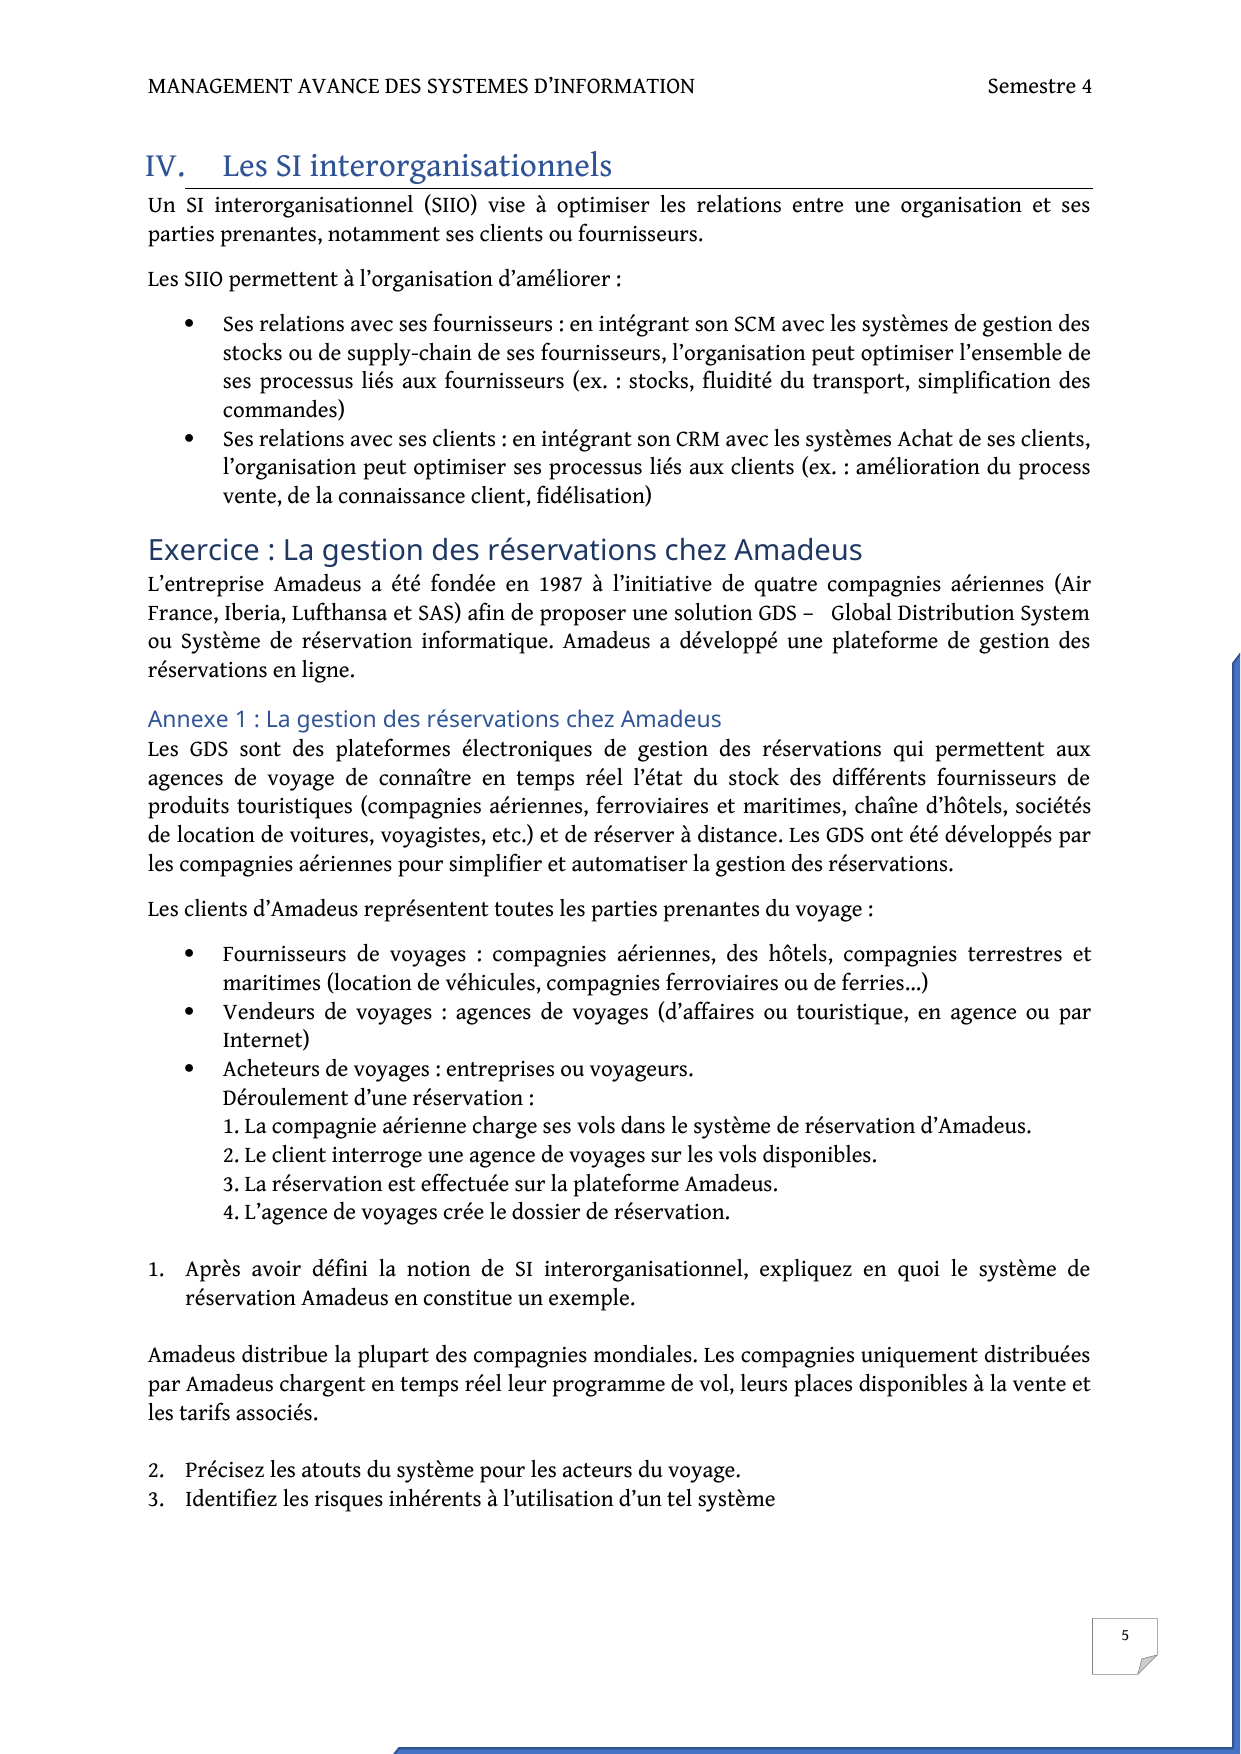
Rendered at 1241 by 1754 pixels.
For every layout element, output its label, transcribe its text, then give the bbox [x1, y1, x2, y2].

text L’entreprise Amadeus a été fondée en 1987 à l’initiative de quatre compagnies aériennes (Air France, Iberia, Lufthansa et SAS) aﬁn de proposer une solution GDS – Global Distribution System ou Système de réservation informatique. Amadeus a développé une plateforme de gestion des réservations en ligne. [148, 572, 1093, 684]
text Les GDS sont des plateformes électroniques de gestion des réservations qui permettent aux agences de voyage de connaître en temps réel l’état du stock des différents fournisseurs de produits touristiques (compagnies aériennes, ferroviaires et maritimes, chaîne d’hôtels, sociétés de location de voitures, voyagistes, etc.) et de réserver à distance. Les GDS ont été développés par les compagnies aériennes pour simplifier et automatiser la gestion des réservations. [148, 737, 1093, 878]
text Un SI interorganisationnel (SIIO) vise à optimiser les relations entre une organisation et ses parties prenantes, notamment ses clients ou fournisseurs. [148, 192, 1093, 247]
list Précisez les atouts du système pour les acteurs du voyage. [148, 1457, 1093, 1484]
list Ses relations avec ses clients : en intégrant son CRM avec les systèmes Achat de ses clients, l’organisation peut optimiser ses processus liés aux clients (ex. : amélioration du process vente, de la connaissance client, ﬁdélisation) [185, 426, 1093, 510]
text Les clients d’Amadeus représentent toutes les parties prenantes du voyage : [148, 896, 1093, 923]
list Fournisseurs de voyages : compagnies aériennes, des hôtels, compagnies terrestres et maritimes (location de véhicules, compagnies ferroviaires ou de ferries…) [185, 942, 1093, 997]
list 3. La réservation est effectuée sur la plateforme Amadeus. [223, 1171, 1093, 1197]
list 4. L’agence de voyages crée le dossier de réservation. [223, 1199, 1093, 1226]
list Amadeus distribue la plupart des compagnies mondiales. Les compagnies uniquement distribuées par Amadeus chargent en temps réel leur programme de vol, leurs places disponibles à la vente et les tarifs associés. [148, 1343, 1093, 1427]
subtitle Exercice : La gestion des réservations chez Amadeus [148, 529, 1093, 568]
list Vendeurs de voyages : agences de voyages (d’affaires ou touristique, en agence ou par Internet) [185, 999, 1093, 1054]
list 1. La compagnie aérienne charge ses vols dans le système de réservation d’Amadeus. [223, 1114, 1093, 1140]
list Acheteurs de voyages : entreprises ou voyageurs. [185, 1056, 1093, 1083]
subtitle Les SI interorganisationnels [185, 148, 1093, 188]
list 2. Le client interroge une agence de voyages sur les vols disponibles. [223, 1142, 1093, 1169]
list Déroulement d’une réservation : [223, 1085, 1093, 1112]
list Après avoir déﬁni la notion de SI interorganisationnel, expliquez en quoi le système de réservation Amadeus en constitue un exemple. [148, 1257, 1093, 1312]
text Les SIIO permettent à l’organisation d’améliorer : [148, 266, 1093, 293]
subtitle Annexe 1 : La gestion des réservations chez Amadeus [148, 703, 1093, 734]
list Identiﬁez les risques inhérents à l’utilisation d’un tel système [148, 1486, 1093, 1513]
list Ses relations avec ses fournisseurs : en intégrant son SCM avec les systèmes de gestion des stocks ou de supply-chain de ses fournisseurs, l’organisation peut optimiser l’ensemble de ses processus liés aux fournisseurs (ex. : stocks, ﬂuidité du transport, simpliﬁcation des commandes) [185, 312, 1093, 424]
